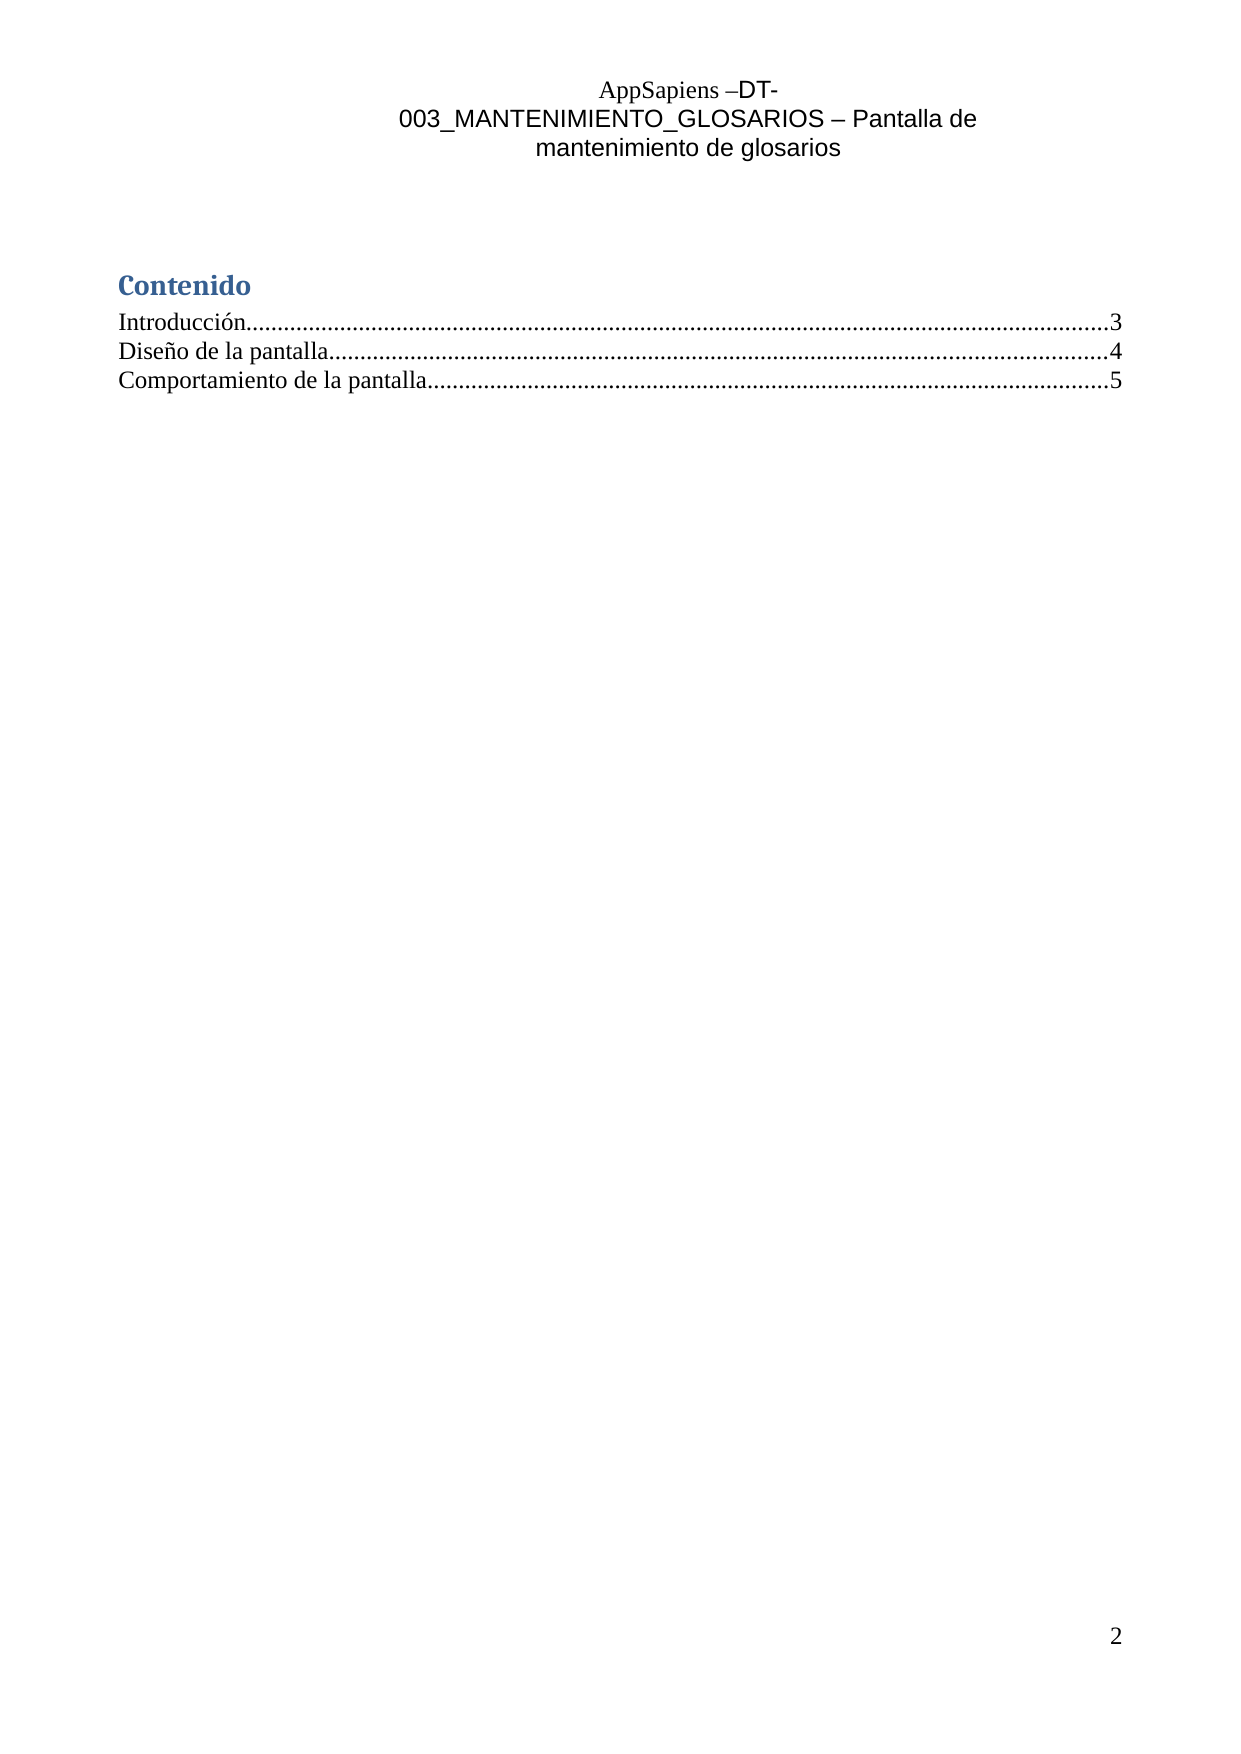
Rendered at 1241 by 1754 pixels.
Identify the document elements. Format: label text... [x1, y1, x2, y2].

text Introducción 3 [118, 307, 1122, 336]
text Contenido [118, 269, 1122, 302]
text Diseño de la pantalla 4 [118, 336, 1122, 365]
text Comportamiento de la pantalla 5 [118, 365, 1122, 394]
